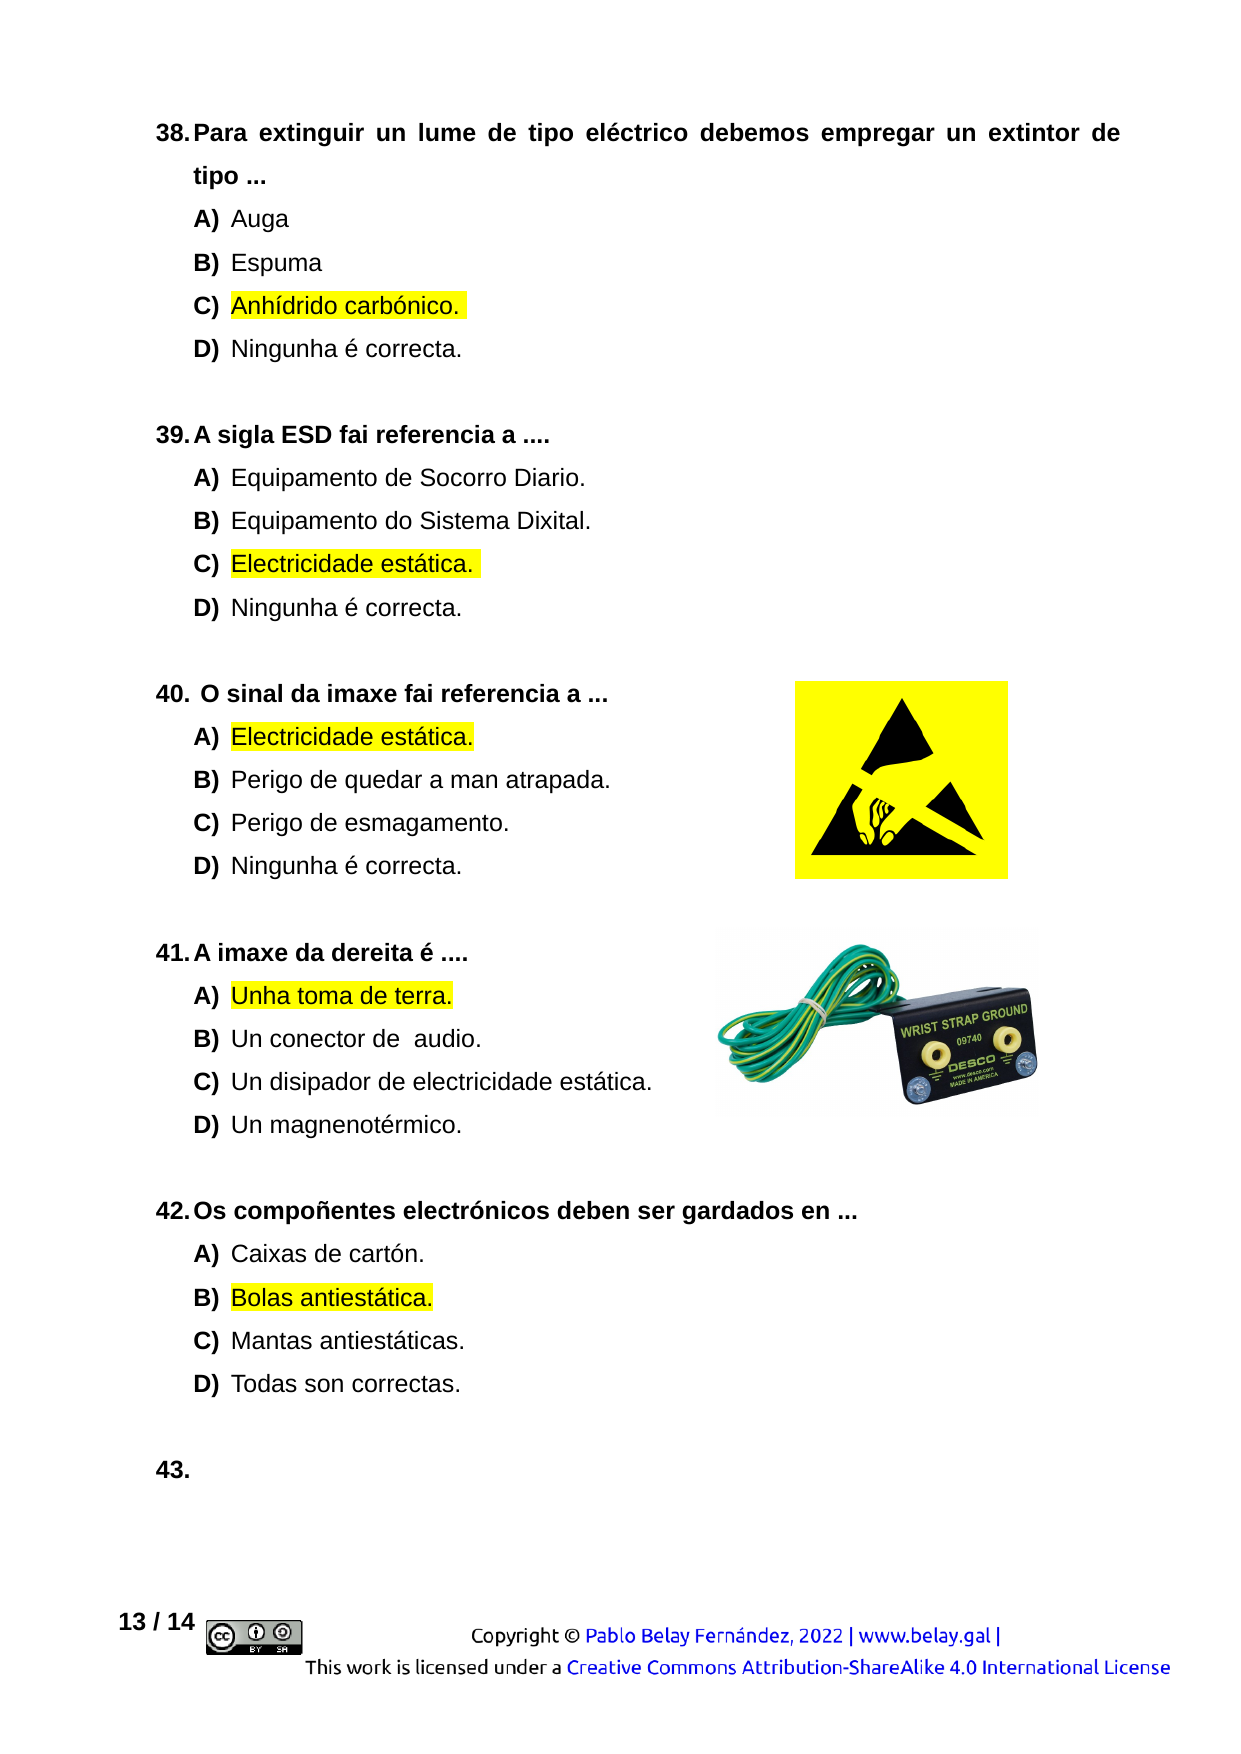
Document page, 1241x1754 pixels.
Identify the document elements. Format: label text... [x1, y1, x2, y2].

list [1040, 1067, 1122, 1096]
list Perigo de esmagamento. [193, 808, 795, 837]
picture [795, 681, 1008, 879]
list [1008, 765, 1122, 794]
list Un disipador de electricidade estática. [193, 1067, 714, 1096]
list Para extinguir un lume de tipo eléctrico debemos empregar un extintor de tipo ... [156, 118, 1122, 190]
list Un conector de audio. [193, 1024, 714, 1052]
list Bolas antiestática. [193, 1282, 1122, 1311]
list Todas son correctas. [193, 1369, 1122, 1397]
list Electricidade estática. [193, 549, 1122, 578]
list [1040, 1024, 1122, 1052]
list [1040, 937, 1122, 966]
list Caixas de cartón. [193, 1239, 1122, 1268]
list [1008, 722, 1122, 751]
list O sinal da imaxe fai referencia a ... [156, 679, 1122, 707]
list Ningunha é correcta. [193, 851, 1122, 880]
list Equipamento de Socorro Diario. [193, 463, 1122, 492]
list Ningunha é correcta. [193, 334, 1122, 362]
list A imaxe da dereita é .... [156, 937, 714, 966]
list [1008, 808, 1122, 837]
list Un magnenotérmico. [193, 1110, 1122, 1139]
list Os compoñentes electrónicos deben ser gardados en ... [156, 1196, 1122, 1225]
picture [714, 927, 1040, 1117]
list Unha toma de terra. [193, 981, 714, 1009]
list [1040, 981, 1122, 1009]
list Espuma [193, 247, 1122, 276]
list Auga [193, 204, 1122, 233]
list Electricidade estática. [193, 722, 795, 751]
list Anhídrido carbónico. [193, 291, 1122, 319]
picture [200, 1604, 1205, 1690]
list Ningunha é correcta. [193, 592, 1122, 621]
list Equipamento do Sistema Dixital. [193, 506, 1122, 535]
list A sigla ESD fai referencia a .... [156, 420, 1122, 449]
list Perigo de quedar a man atrapada. [193, 765, 795, 794]
list Mantas antiestáticas. [193, 1326, 1122, 1354]
